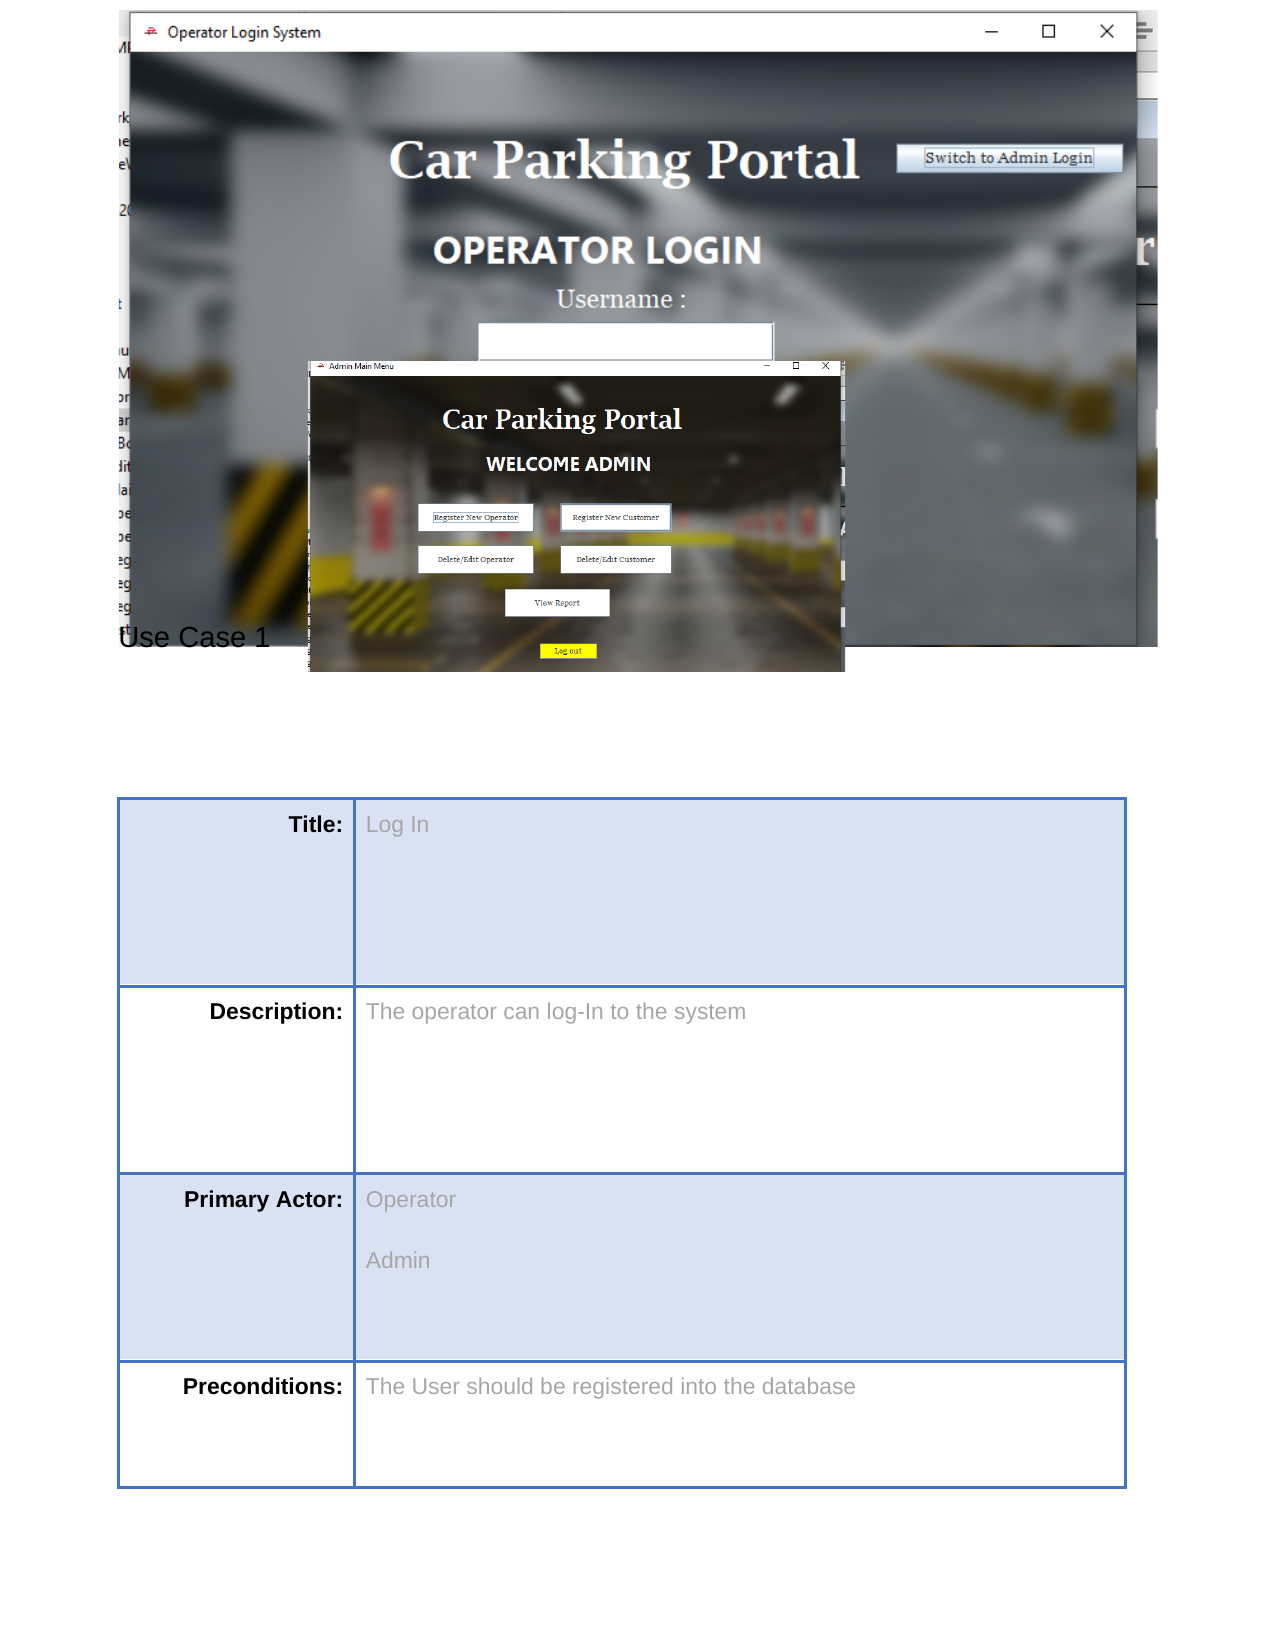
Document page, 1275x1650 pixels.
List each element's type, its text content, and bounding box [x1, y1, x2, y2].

table_cell The operator can log-In to the system [356, 988, 1124, 1172]
table_cell Preconditions: [120, 1363, 353, 1486]
table_cell Operator Admin [356, 1175, 1124, 1359]
table_header Log In [356, 800, 1124, 984]
table_cell Primary Actor: [120, 1175, 353, 1359]
table_cell Description: [120, 988, 353, 1172]
text Use Case 1 [118, 647, 307, 654]
text Use Case 1 [846, 647, 1157, 654]
table_cell The User should be registered into the database [356, 1363, 1124, 1486]
table_header Title: [120, 800, 353, 984]
